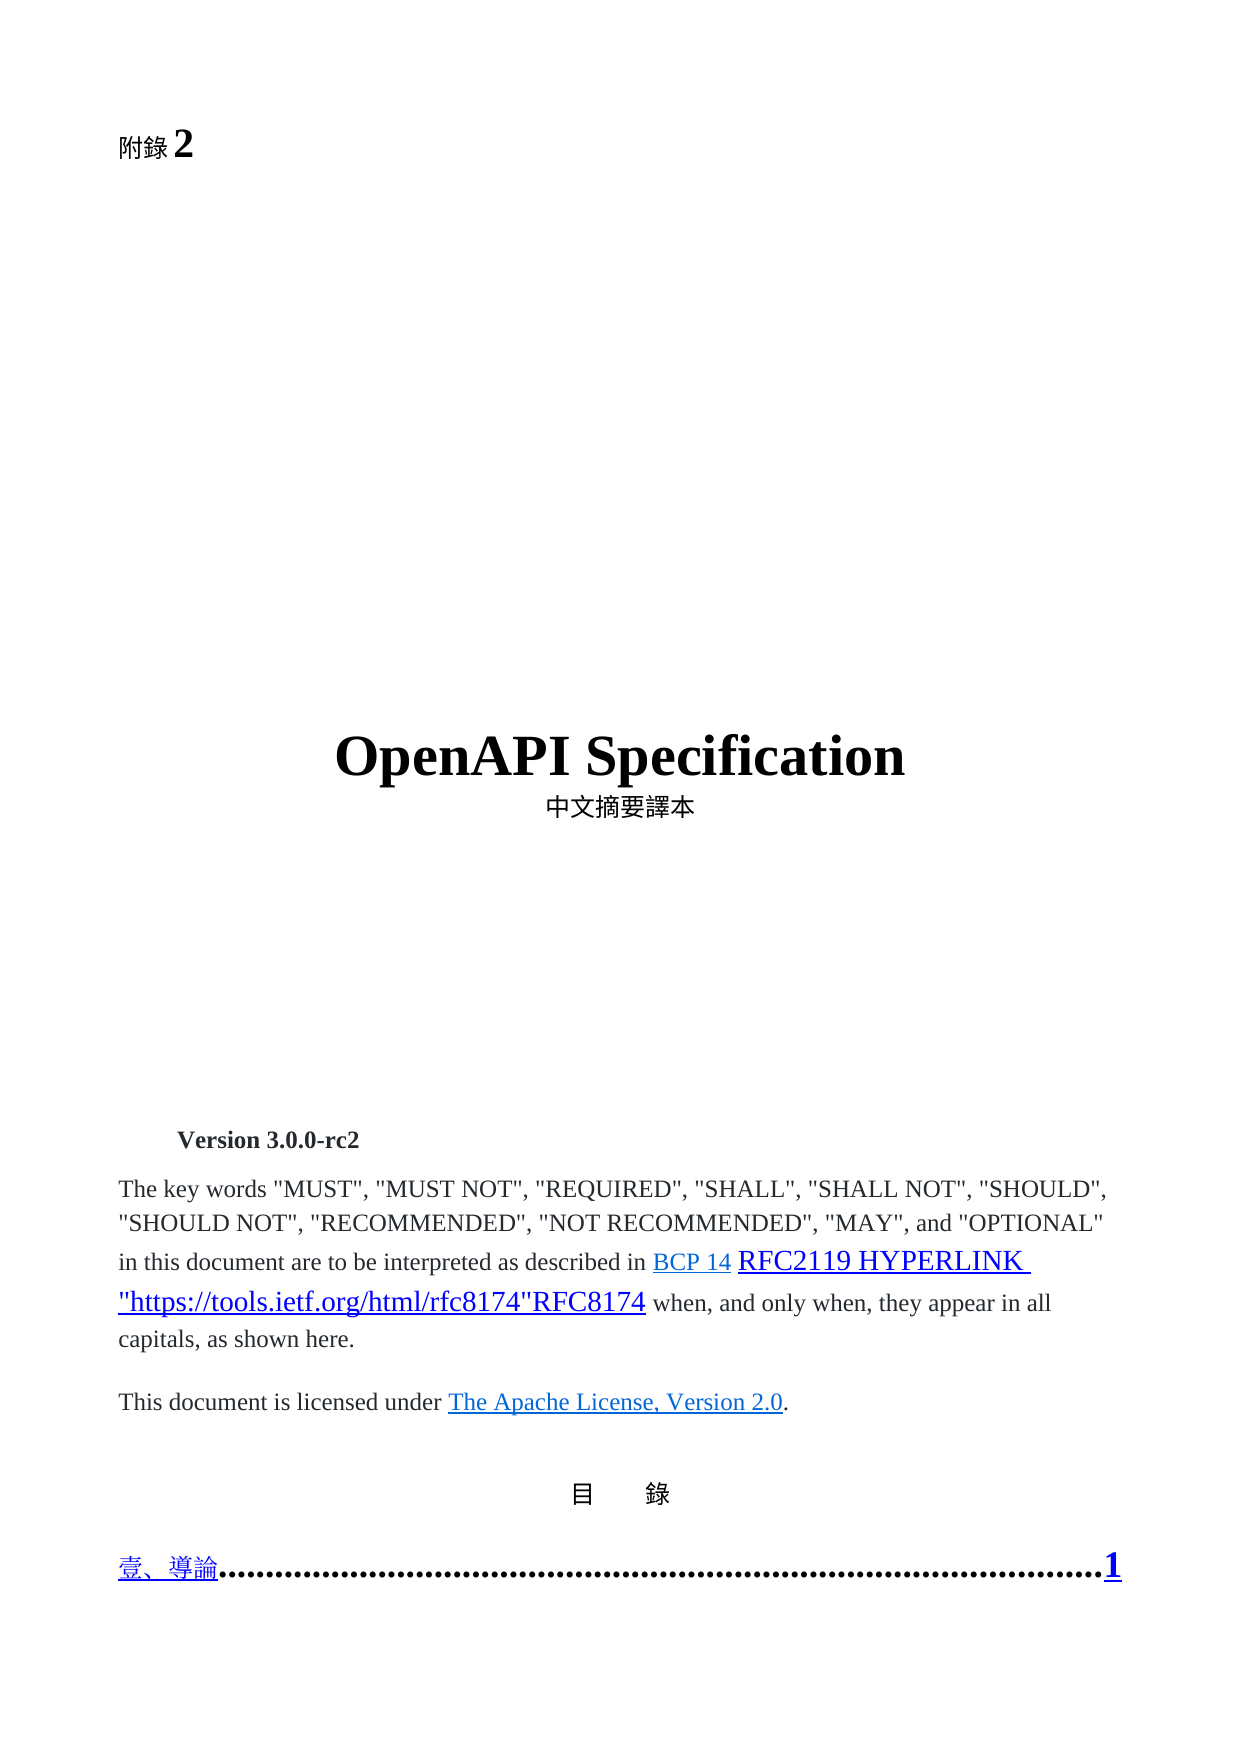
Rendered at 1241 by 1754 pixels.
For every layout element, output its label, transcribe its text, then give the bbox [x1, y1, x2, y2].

text The key words "MUST", "MUST NOT", "REQUIRED", "SHALL", "SHALL NOT", "SHOULD", "SHOULD NOT", "RECOMMENDED", "NOT RECOMMENDED", "MAY", and "OPTIONAL" in this document are to be interpreted as described in BCP 14 RFC2119 HYPERLINK "https://tools.ietf.org/html/rfc8174"RFC8174 when, and only when, they appear in all capitals, as shown here. [118, 1174, 1122, 1353]
text OpenAPI Specification 中文摘要譯本 [118, 720, 1122, 824]
text Version 3.0.0-rc2 [177, 1125, 1122, 1154]
text 目 錄 [118, 1475, 1122, 1511]
text 附錄2 [118, 118, 1122, 166]
text 壹、導論 1 [118, 1542, 1122, 1586]
text This document is licensed under The Apache License, Version 2.0. [118, 1384, 1122, 1418]
